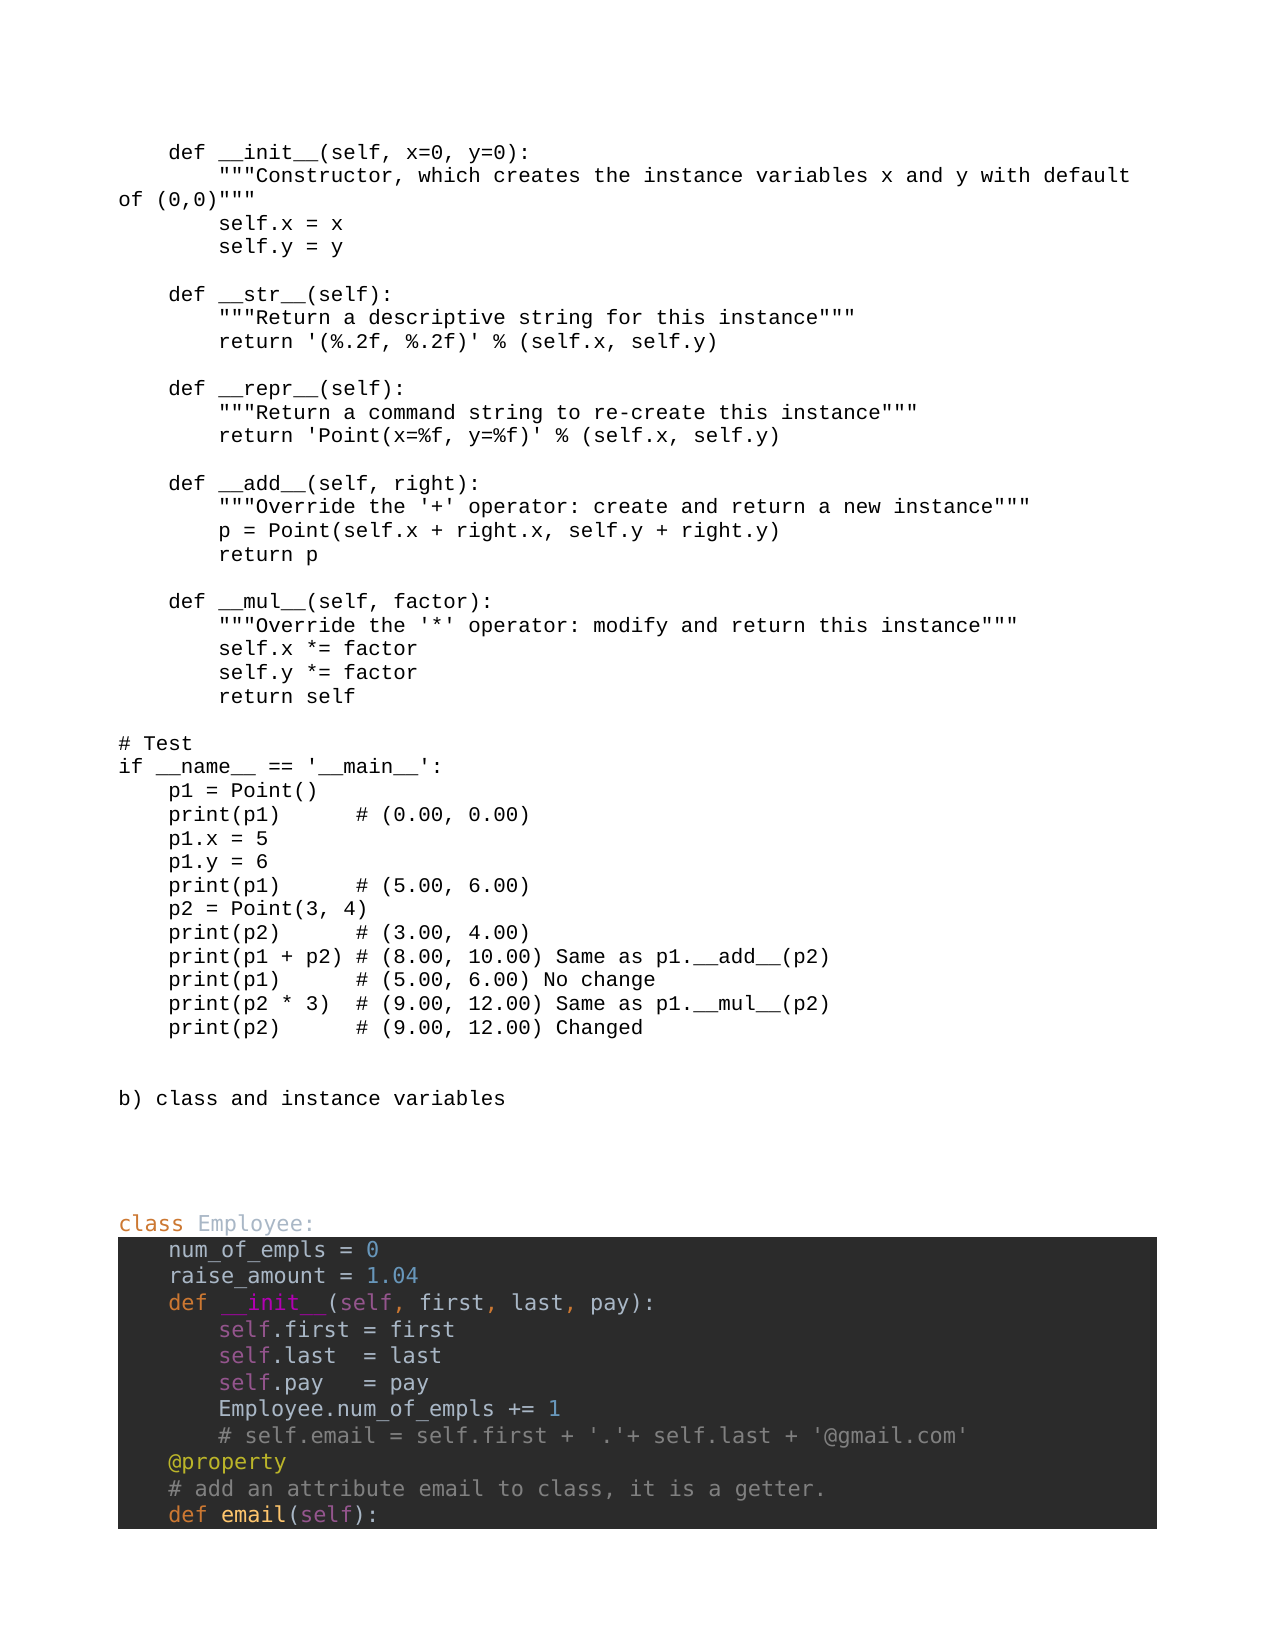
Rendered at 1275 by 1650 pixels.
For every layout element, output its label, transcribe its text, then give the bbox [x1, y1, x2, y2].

text p1.x = 5 [118, 827, 1157, 851]
text """Override the '*' operator: modify and return this instance""" [118, 615, 1157, 638]
text self.y *= factor [118, 662, 1157, 686]
text def __str__(self): [118, 284, 1157, 307]
text print(p2) # (9.00, 12.00) Changed [118, 1017, 1157, 1040]
text return p [118, 544, 1157, 567]
text return 'Point(x=%f, y=%f)' % (self.x, self.y) [118, 426, 1157, 449]
text def __init__(self, first, last, pay): [118, 1290, 1157, 1317]
text def email(self): [118, 1503, 1157, 1529]
text print(p1) # (5.00, 6.00) [118, 875, 1157, 898]
text def __init__(self, x=0, y=0): [118, 142, 1157, 165]
text print(p2 * 3) # (9.00, 12.00) Same as p1.__mul__(p2) [118, 993, 1157, 1017]
text """Override the '+' operator: create and return a new instance""" [118, 496, 1157, 520]
text print(p1 + p2) # (8.00, 10.00) Same as p1.__add__(p2) [118, 946, 1157, 969]
text self.y = y [118, 236, 1157, 260]
text # Test [118, 733, 1157, 757]
text """Return a command string to re-create this instance""" [118, 402, 1157, 426]
text return '(%.2f, %.2f)' % (self.x, self.y) [118, 331, 1157, 354]
text Employee.num_of_empls += 1 [118, 1396, 1157, 1423]
text class Employee: [118, 1211, 1157, 1237]
text num_of_empls = 0 [118, 1237, 1157, 1263]
text print(p1) # (5.00, 6.00) No change [118, 969, 1157, 993]
text return self [118, 686, 1157, 709]
text self.last = last [118, 1343, 1157, 1370]
text @property [118, 1449, 1157, 1476]
text b) class and instance variables [118, 1088, 1157, 1111]
text """Return a descriptive string for this instance""" [118, 307, 1157, 331]
text def __repr__(self): [118, 378, 1157, 402]
text p = Point(self.x + right.x, self.y + right.y) [118, 520, 1157, 544]
text p2 = Point(3, 4) [118, 898, 1157, 922]
text self.first = first [118, 1317, 1157, 1343]
text if __name__ == '__main__': [118, 757, 1157, 780]
text def __add__(self, right): [118, 473, 1157, 496]
text self.x *= factor [118, 638, 1157, 662]
text self.pay = pay [118, 1370, 1157, 1396]
text # self.email = self.first + '.'+ self.last + '@gmail.com' [118, 1423, 1157, 1449]
text # add an attribute email to class, it is a getter. [118, 1476, 1157, 1503]
text """Constructor, which creates the instance variables x and y with default of (0,0)""" [118, 165, 1157, 213]
text self.x = x [118, 213, 1157, 236]
text raise_amount = 1.04 [118, 1263, 1157, 1290]
text def __mul__(self, factor): [118, 591, 1157, 615]
text print(p2) # (3.00, 4.00) [118, 922, 1157, 946]
text p1.y = 6 [118, 851, 1157, 875]
text p1 = Point() [118, 780, 1157, 804]
text print(p1) # (0.00, 0.00) [118, 804, 1157, 827]
